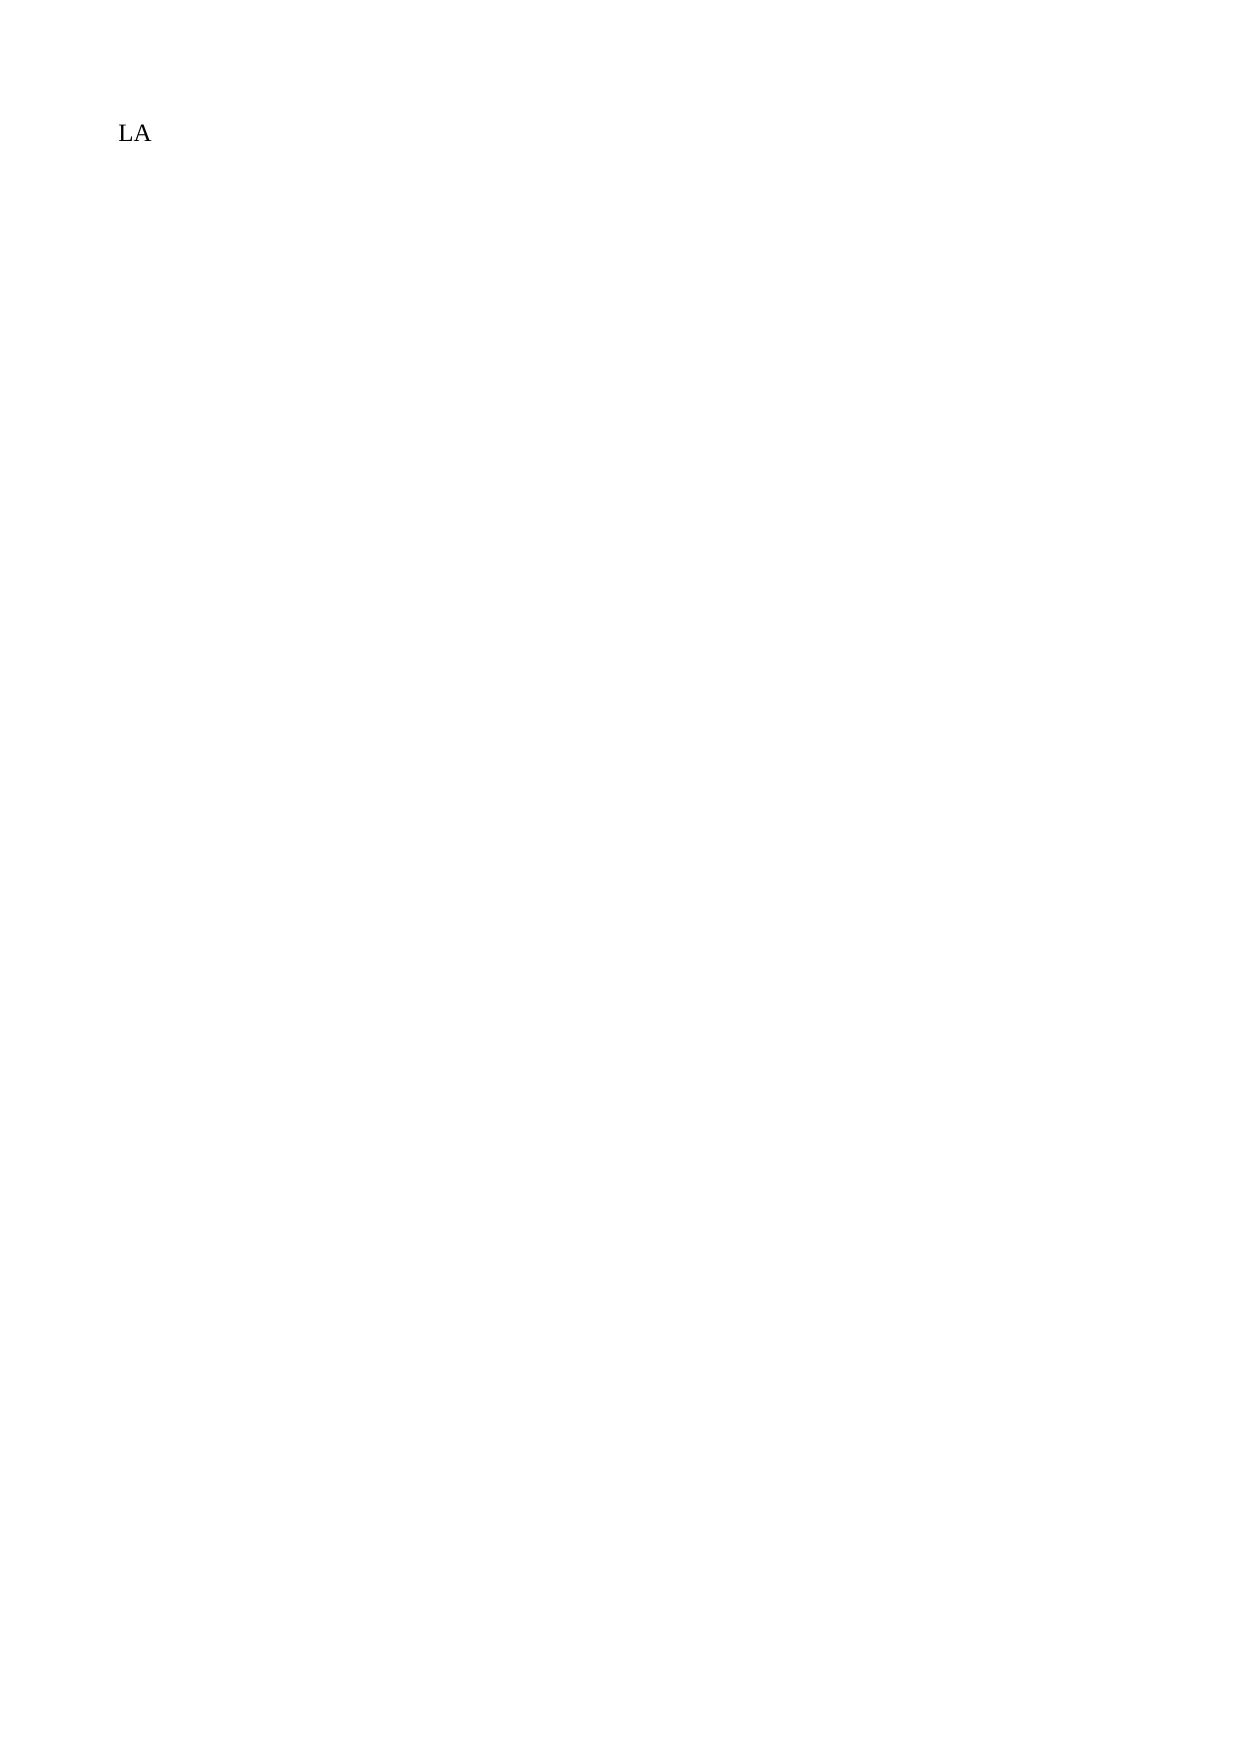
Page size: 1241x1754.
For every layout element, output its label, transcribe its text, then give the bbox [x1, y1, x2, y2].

text LA [118, 118, 1122, 147]
